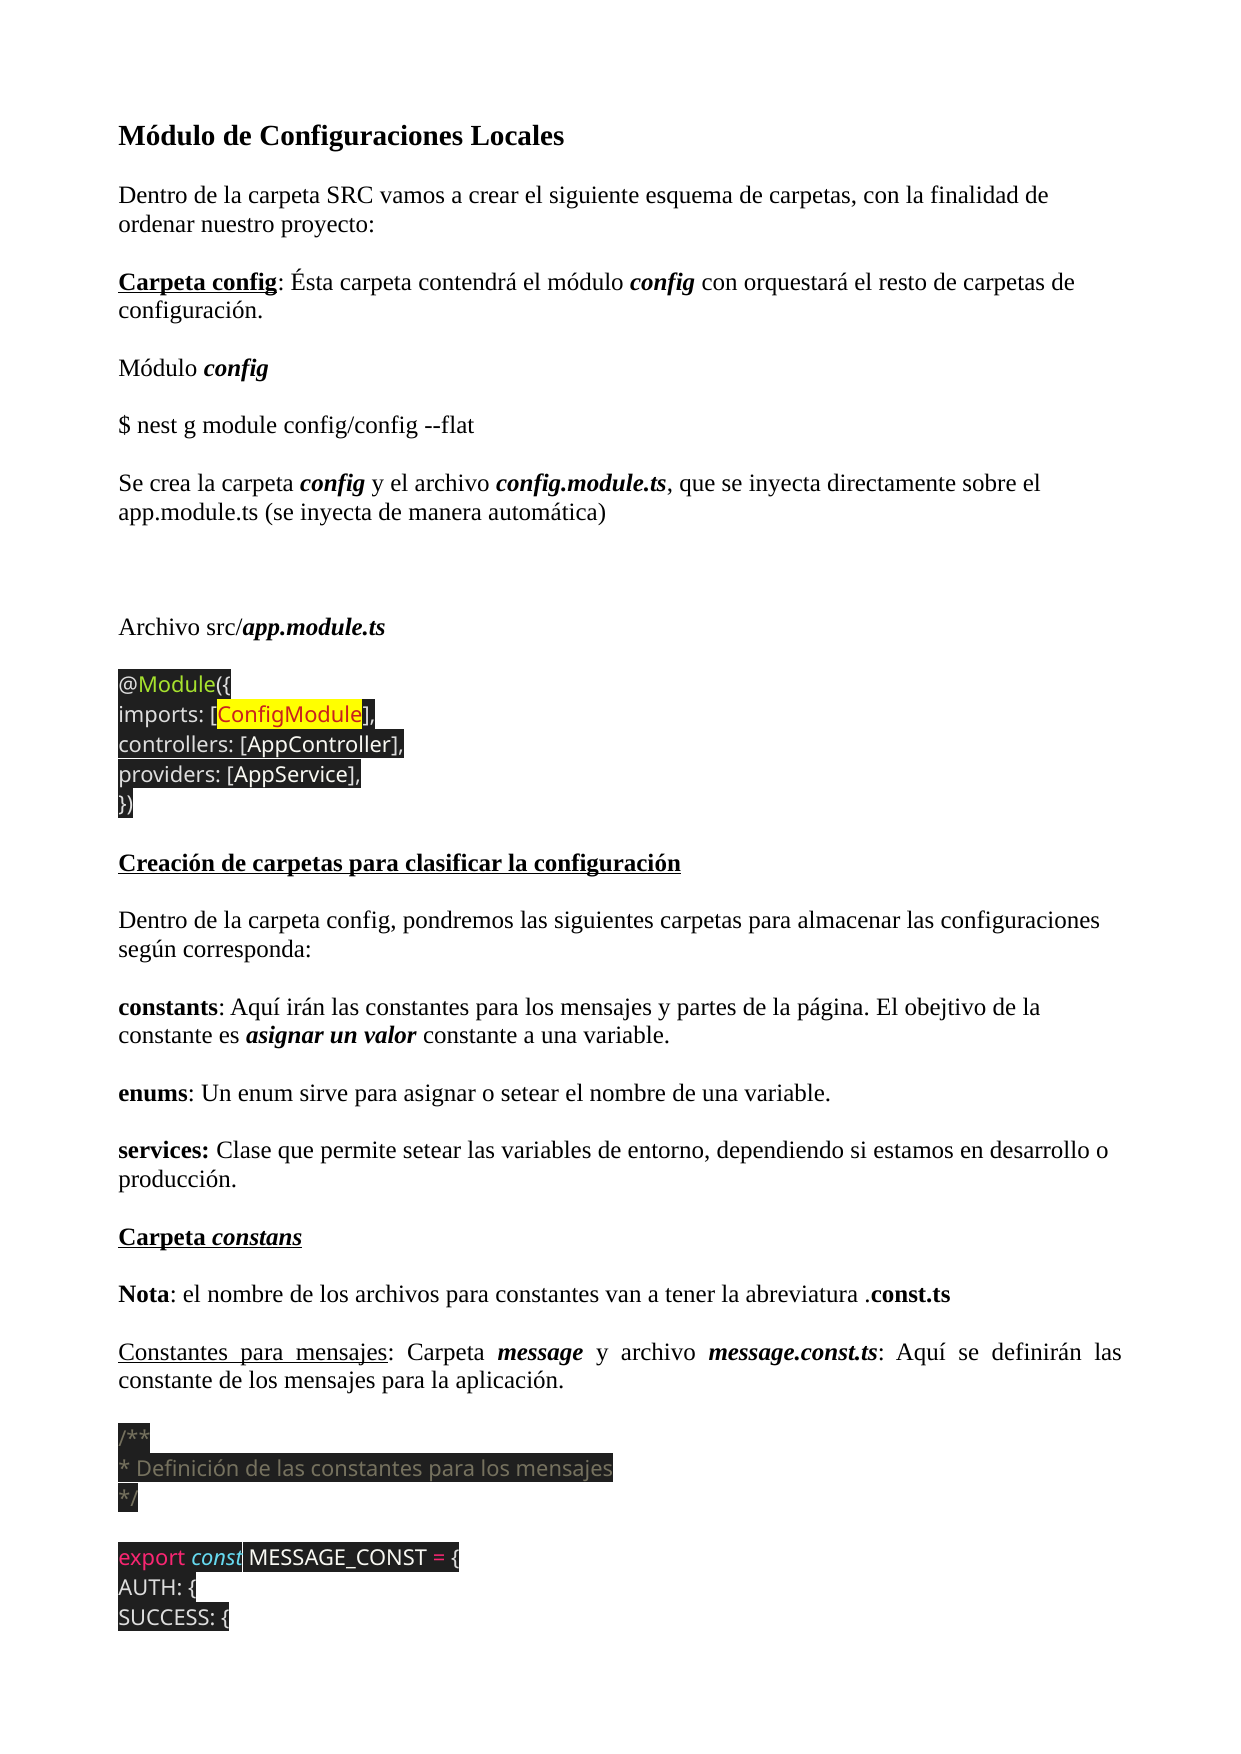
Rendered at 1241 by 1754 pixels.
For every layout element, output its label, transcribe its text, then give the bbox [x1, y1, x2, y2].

text Carpeta constans [118, 1222, 1122, 1250]
text Dentro de la carpeta config, pondremos las siguientes carpetas para almacenar las configuraciones según corresponda: [118, 905, 1122, 963]
text */ [118, 1482, 1122, 1512]
text export const MESSAGE_CONST = { [118, 1542, 1122, 1572]
text Módulo de Configuraciones Locales [118, 118, 1122, 152]
text services: Clase que permite setear las variables de entorno, dependiendo si estamos en desarrollo o producción. [118, 1135, 1122, 1193]
text }) [118, 788, 1122, 818]
text Creación de carpetas para clasificar la configuración [118, 848, 1122, 877]
text Constantes para mensajes: Carpeta message y archivo message.const.ts: Aquí se definirán las constante de los mensajes para la aplicación. [118, 1337, 1122, 1394]
text controllers: [AppController], [118, 729, 1122, 758]
text AUTH: { [118, 1572, 1122, 1602]
text * Definición de las constantes para los mensajes [118, 1453, 1122, 1482]
text SUCCESS: { [118, 1602, 1122, 1631]
text Módulo config [118, 353, 1122, 382]
text constants: Aquí irán las constantes para los mensajes y partes de la página. El obejtivo de la constante es asignar un valor constante a una variable. [118, 992, 1122, 1049]
text Nota: el nombre de los archivos para constantes van a tener la abreviatura .const.ts [118, 1279, 1122, 1308]
text Archivo src/app.module.ts [118, 612, 1122, 640]
text Se crea la carpeta config y el archivo config.module.ts, que se inyecta directamente sobre el app.module.ts (se inyecta de manera automática) [118, 468, 1122, 525]
text Carpeta config: Ésta carpeta contendrá el módulo config con orquestará el resto de carpetas de configuración. [118, 267, 1122, 324]
text $ nest g module config/config --flat [118, 410, 1122, 439]
text Dentro de la carpeta SRC vamos a crear el siguiente esquema de carpetas, con la finalidad de ordenar nuestro proyecto: [118, 180, 1122, 238]
text imports: [ConfigModule], [118, 699, 1122, 729]
text /** [118, 1423, 1122, 1453]
text @Module({ [118, 669, 1122, 699]
text enums: Un enum sirve para asignar o setear el nombre de una variable. [118, 1078, 1122, 1107]
text providers: [AppService], [118, 758, 1122, 788]
